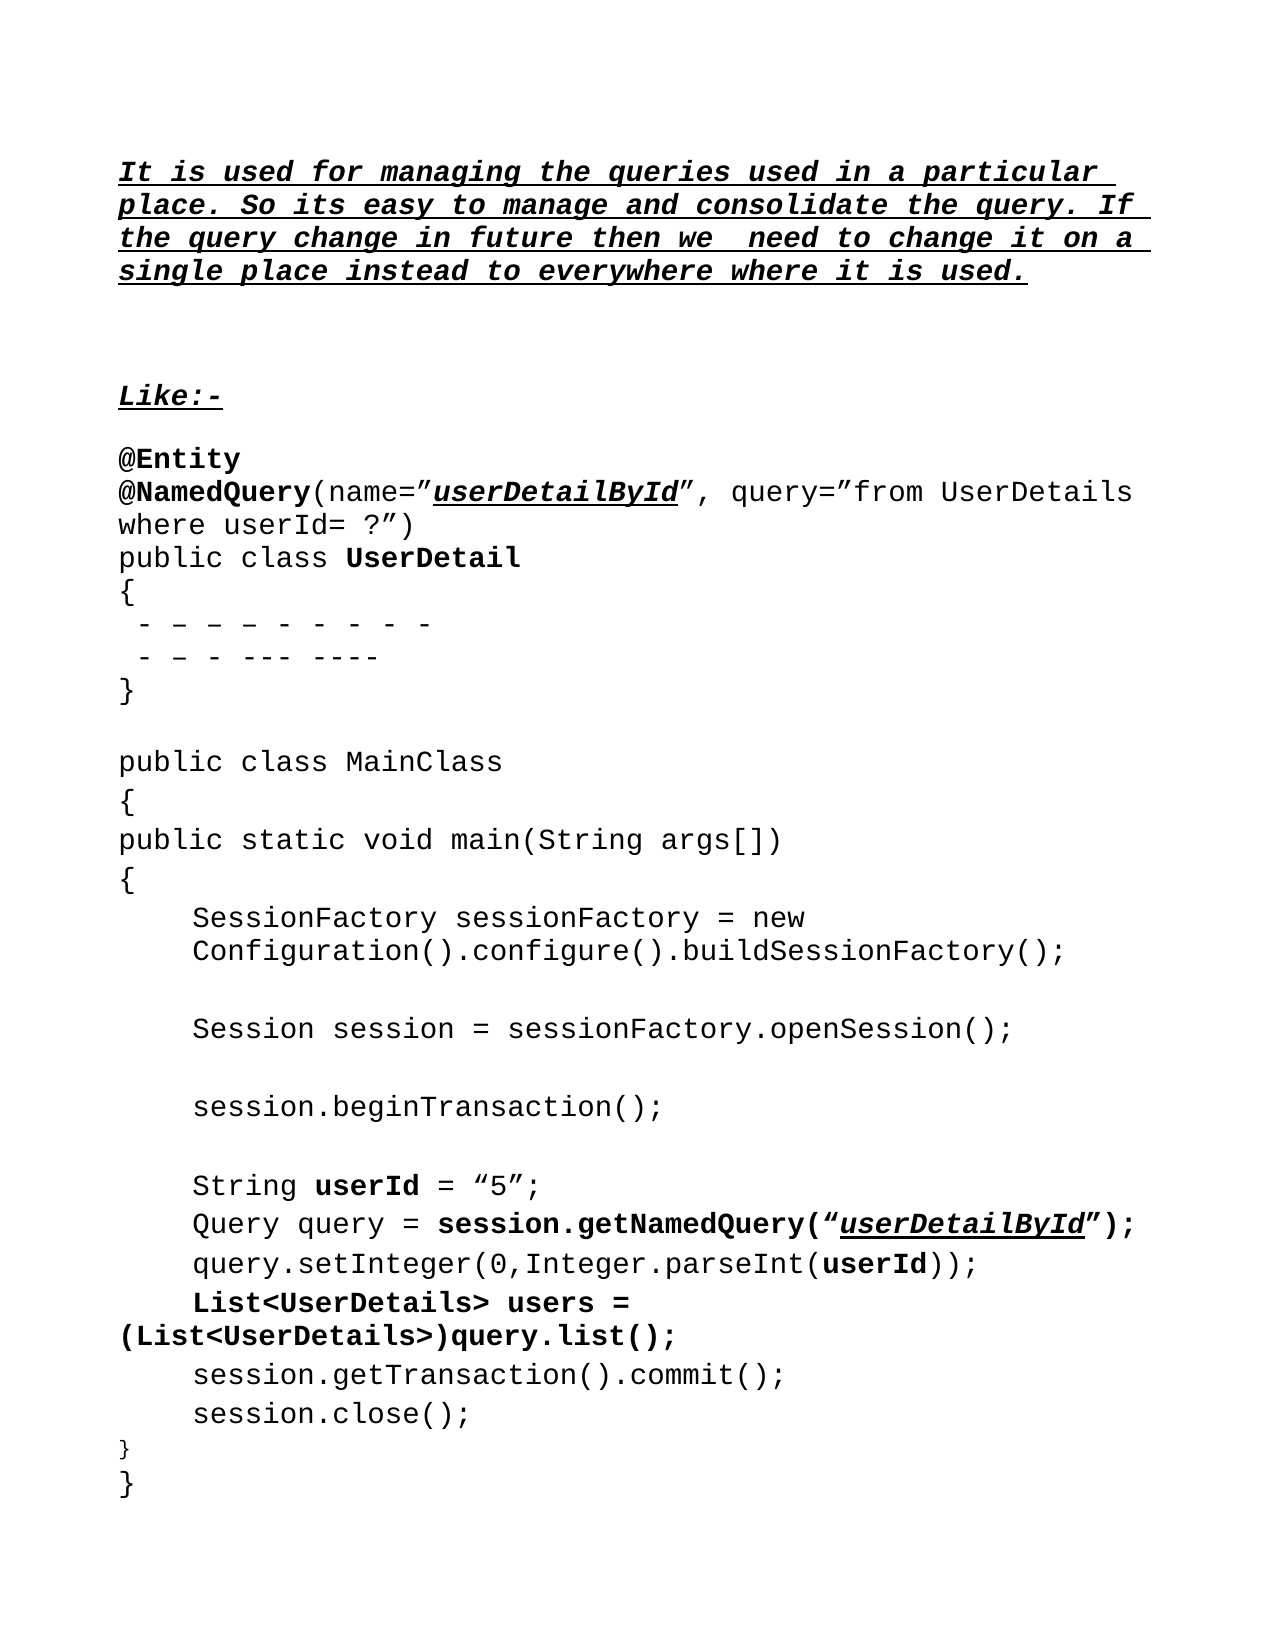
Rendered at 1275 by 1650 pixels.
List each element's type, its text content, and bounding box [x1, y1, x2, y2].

text - – – – - - - - - [118, 609, 1157, 642]
text @NamedQuery(name=”userDetailById”, query=”from UserDetails where userId= ?”) [118, 477, 1157, 543]
text session.beginTransaction(); [118, 1092, 1157, 1126]
text - – - --- ---- [118, 642, 1157, 675]
text { [118, 786, 1157, 819]
text public static void main(String args[]) [118, 825, 1157, 858]
text SessionFactory sessionFactory = new Configuration().configure().buildSessionFactory(); [118, 903, 1157, 969]
text public class MainClass [118, 747, 1157, 780]
text { [118, 864, 1157, 897]
text Session session = sessionFactory.openSession(); [118, 1014, 1157, 1047]
text } [118, 1468, 1157, 1501]
text } [118, 1438, 1157, 1462]
text public class UserDetail [118, 543, 1157, 576]
text session.close(); [118, 1399, 1157, 1432]
text It is used for managing the queries used in a particular place. So its easy to manage and consolidate the query. If the query change in future then we need to change it on a single place instead to everywhere where it is used. [118, 157, 1157, 289]
text } [118, 675, 1157, 708]
text @Entity [118, 444, 1157, 477]
text session.getTransaction().commit(); [118, 1360, 1157, 1393]
text Query query = session.getNamedQuery(“userDetailById”); [118, 1210, 1157, 1243]
text List<UserDetails> users = (List<UserDetails>)query.list(); [118, 1288, 1157, 1354]
text { [118, 576, 1157, 609]
text Like:- [118, 381, 1157, 414]
text query.setInteger(0,Integer.parseInt(userId)); [118, 1249, 1157, 1282]
text String userId = “5”; [118, 1171, 1157, 1204]
